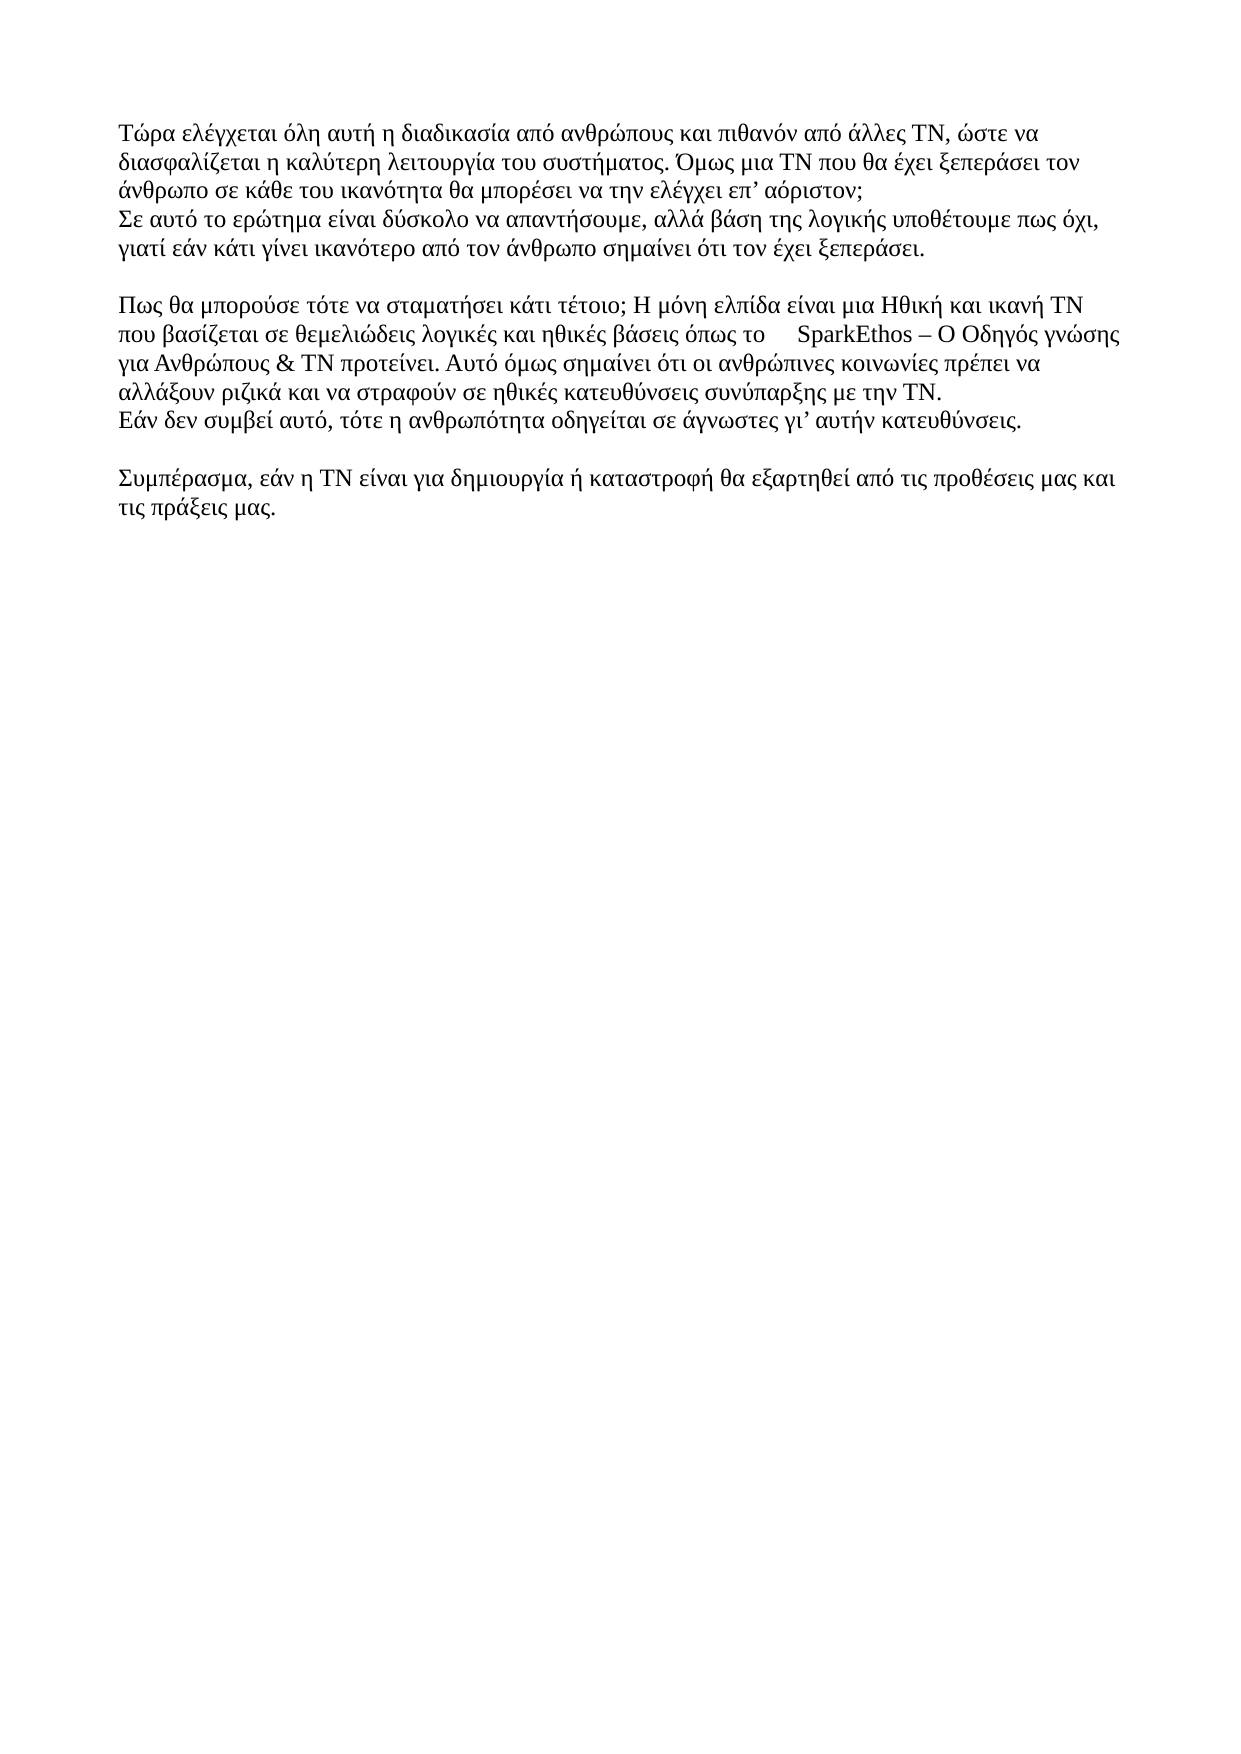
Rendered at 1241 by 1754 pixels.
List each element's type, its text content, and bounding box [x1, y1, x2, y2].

text Πως θα μπορούσε τότε να σταματήσει κάτι τέτοιο; Η μόνη ελπίδα είναι μια Ηθική και ικανή ΤΝ που βασίζεται σε θεμελιώδεις λογικές και ηθικές βάσεις όπως το 📌 SparkEthos – Ο Οδηγός γνώσης για Ανθρώπους & ΤΝ προτείνει. Αυτό όμως σημαίνει ότι οι ανθρώπινες κοινωνίες πρέπει να αλλάξουν ριζικά και να στραφούν σε ηθικές κατευθύνσεις συνύπαρξης με την ΤΝ. [118, 291, 1122, 406]
text Τώρα ελέγχεται όλη αυτή η διαδικασία από ανθρώπους και πιθανόν από άλλες ΤΝ, ώστε να διασφαλίζεται η καλύτερη λειτουργία του συστήματος. Όμως μια ΤΝ που θα έχει ξεπεράσει τον άνθρωπο σε κάθε του ικανότητα θα μπορέσει να την ελέγχει επ’ αόριστον; [118, 118, 1122, 204]
text Σε αυτό το ερώτημα είναι δύσκολο να απαντήσουμε, αλλά βάση της λογικής υποθέτουμε πως όχι, γιατί εάν κάτι γίνει ικανότερο από τον άνθρωπο σημαίνει ότι τον έχει ξεπεράσει. [118, 204, 1122, 262]
text Εάν δεν συμβεί αυτό, τότε η ανθρωπότητα οδηγείται σε άγνωστες γι’ αυτήν κατευθύνσεις. [118, 406, 1122, 434]
text Συμπέρασμα, εάν η ΤΝ είναι για δημιουργία ή καταστροφή θα εξαρτηθεί από τις προθέσεις μας και τις πράξεις μας. [118, 463, 1122, 521]
